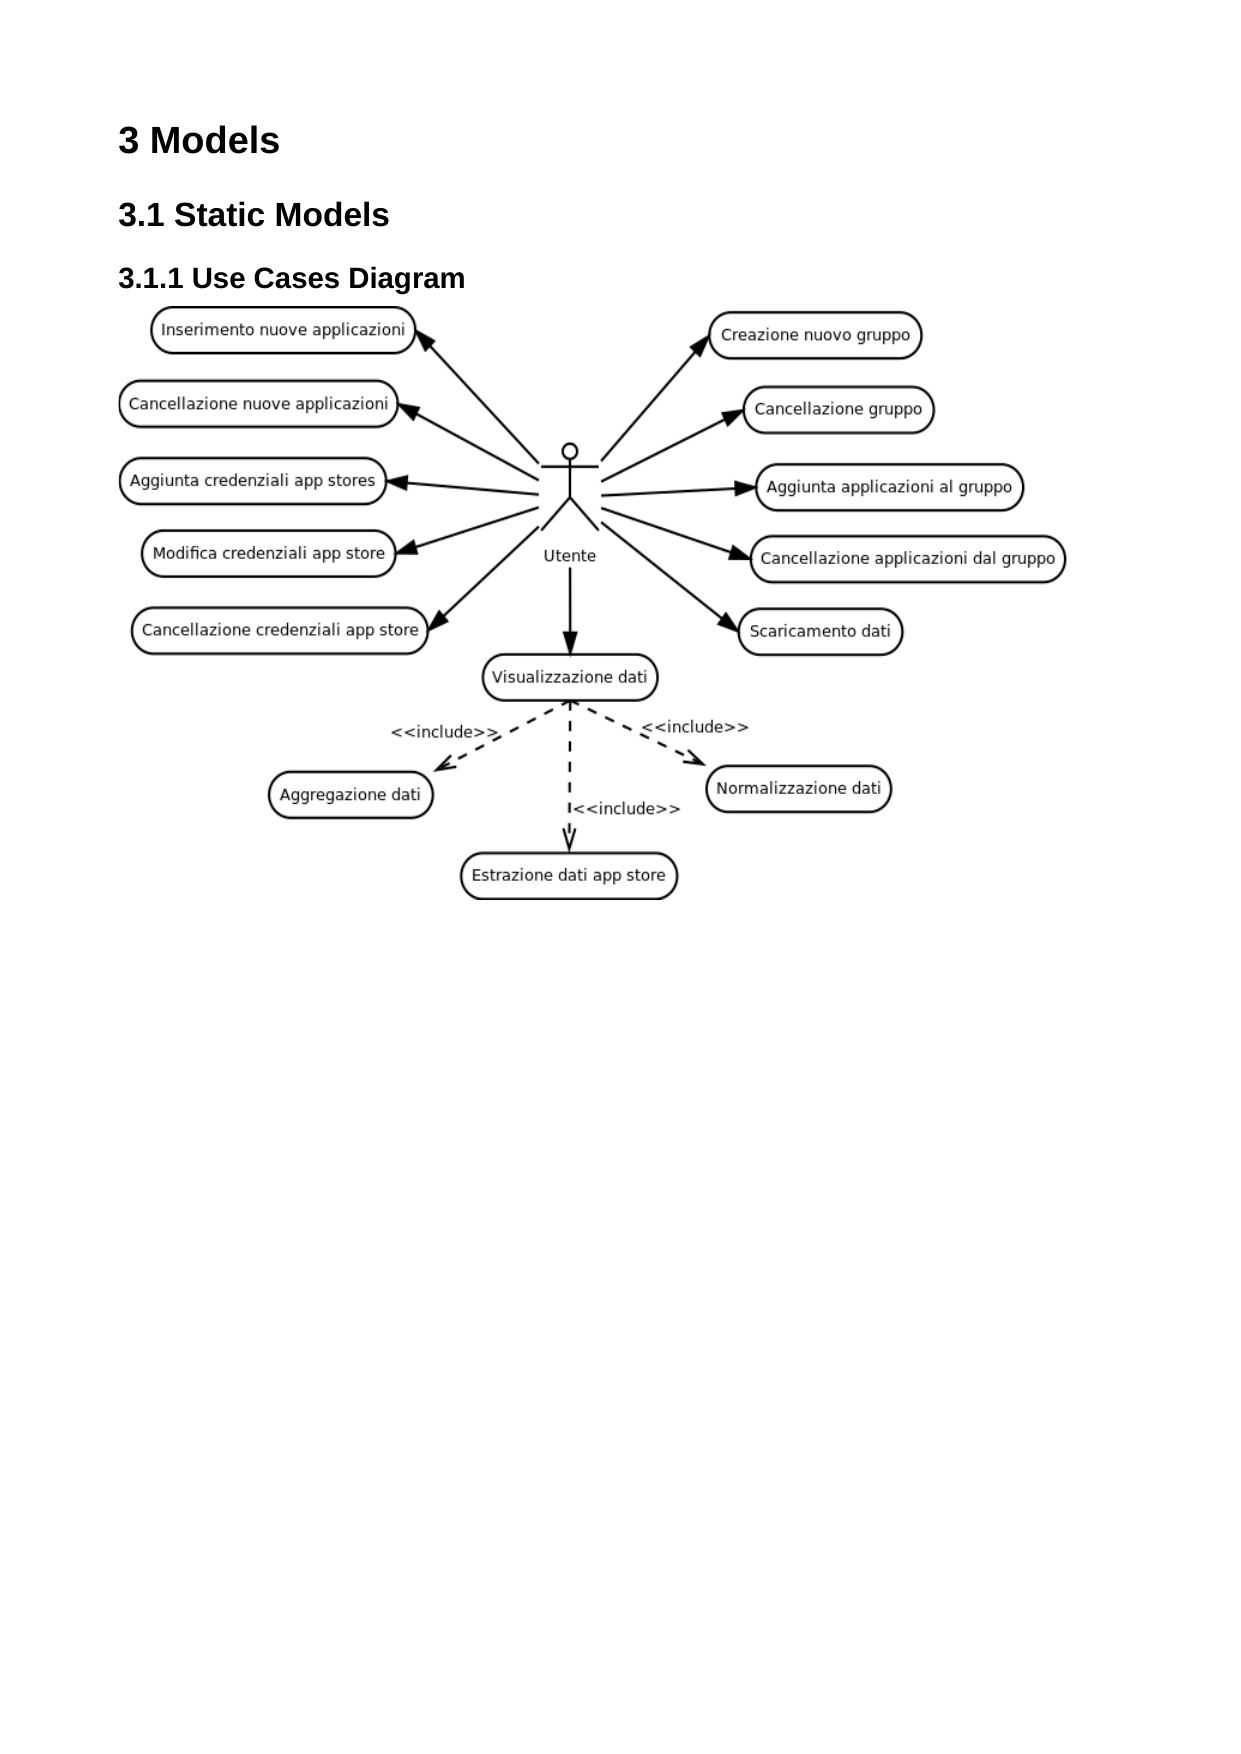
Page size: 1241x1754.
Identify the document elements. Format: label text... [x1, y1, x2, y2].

subtitle 3.1.1 Use Cases Diagram [118, 261, 1122, 294]
subtitle 3.1 Static Models [118, 195, 1122, 234]
subtitle 3 Models [118, 118, 1122, 162]
picture [118, 306, 1140, 900]
